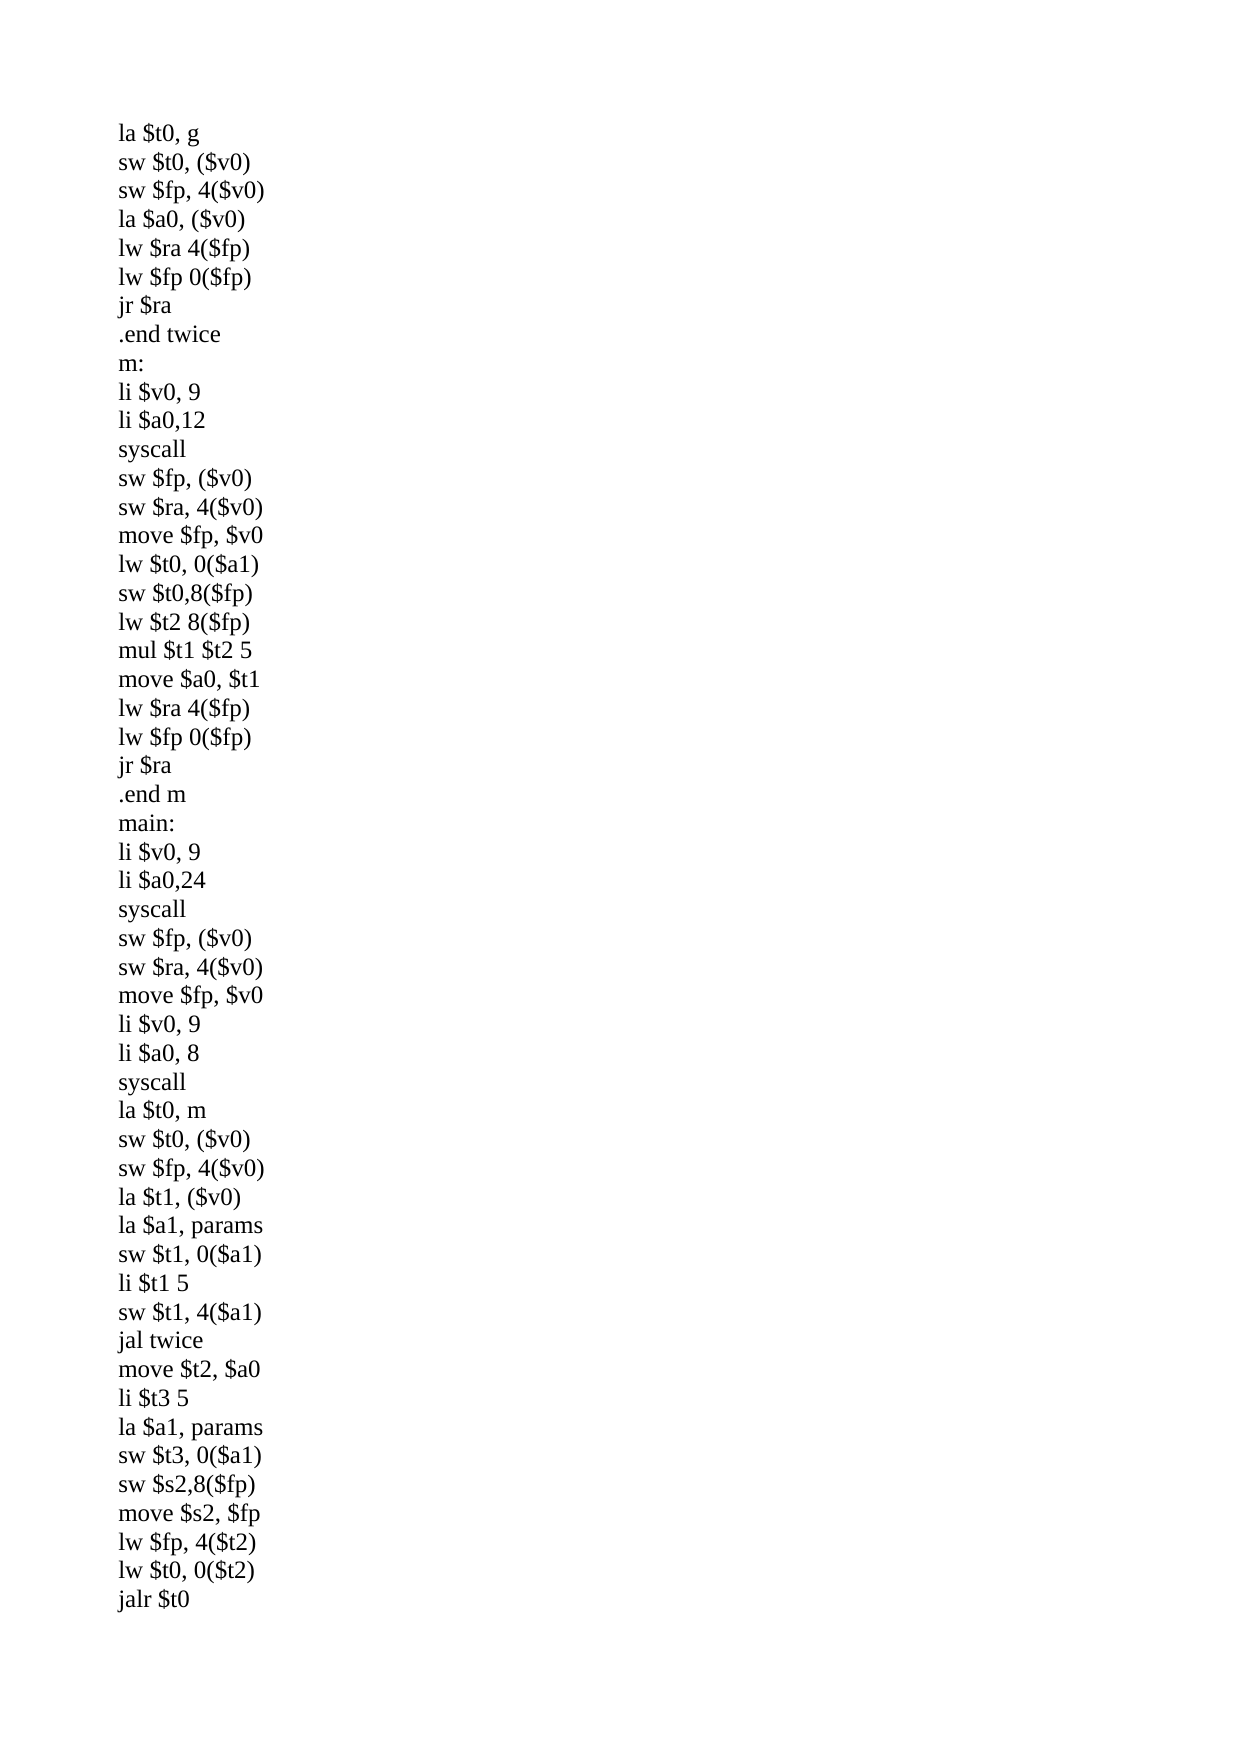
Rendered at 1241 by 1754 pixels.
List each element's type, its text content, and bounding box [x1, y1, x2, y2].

text jalr $t0 [118, 1584, 1122, 1613]
text li $t1 5 [118, 1268, 1122, 1297]
text sw $ra, 4($v0) [118, 492, 1122, 521]
text li $t3 5 [118, 1383, 1122, 1412]
text li $v0, 9 [118, 1009, 1122, 1038]
text lw $ra 4($fp) [118, 693, 1122, 722]
text sw $t0, ($v0) [118, 1124, 1122, 1153]
text mul $t1 $t2 5 [118, 636, 1122, 664]
text sw $t0,8($fp) [118, 578, 1122, 607]
text syscall [118, 894, 1122, 923]
text lw $t2 8($fp) [118, 607, 1122, 636]
text la $t0, g [118, 118, 1122, 147]
text move $fp, $v0 [118, 981, 1122, 1009]
text syscall [118, 434, 1122, 463]
text sw $t1, 4($a1) [118, 1297, 1122, 1326]
text lw $fp, 4($t2) [118, 1527, 1122, 1556]
text li $a0, 8 [118, 1038, 1122, 1067]
text .end twice [118, 319, 1122, 348]
text sw $fp, 4($v0) [118, 176, 1122, 204]
text lw $fp 0($fp) [118, 722, 1122, 751]
text lw $ra 4($fp) [118, 233, 1122, 262]
text sw $fp, ($v0) [118, 463, 1122, 492]
text sw $t3, 0($a1) [118, 1441, 1122, 1469]
text li $a0,24 [118, 866, 1122, 894]
text la $a1, params [118, 1412, 1122, 1441]
text lw $t0, 0($a1) [118, 549, 1122, 578]
text sw $ra, 4($v0) [118, 952, 1122, 981]
text la $t1, ($v0) [118, 1182, 1122, 1211]
text move $a0, $t1 [118, 664, 1122, 693]
text lw $t0, 0($t2) [118, 1556, 1122, 1584]
text jal twice [118, 1326, 1122, 1354]
text move $fp, $v0 [118, 521, 1122, 549]
text move $s2, $fp [118, 1498, 1122, 1527]
text la $a0, ($v0) [118, 204, 1122, 233]
text sw $fp, 4($v0) [118, 1153, 1122, 1182]
text .end m [118, 779, 1122, 808]
text sw $t0, ($v0) [118, 147, 1122, 176]
text lw $fp 0($fp) [118, 262, 1122, 291]
text main: [118, 808, 1122, 837]
text li $a0,12 [118, 406, 1122, 434]
text li $v0, 9 [118, 377, 1122, 406]
text jr $ra [118, 751, 1122, 779]
text syscall [118, 1067, 1122, 1096]
text m: [118, 348, 1122, 377]
text sw $fp, ($v0) [118, 923, 1122, 952]
text la $a1, params [118, 1211, 1122, 1239]
text sw $t1, 0($a1) [118, 1239, 1122, 1268]
text sw $s2,8($fp) [118, 1469, 1122, 1498]
text move $t2, $a0 [118, 1354, 1122, 1383]
text li $v0, 9 [118, 837, 1122, 866]
text jr $ra [118, 291, 1122, 319]
text la $t0, m [118, 1096, 1122, 1124]
